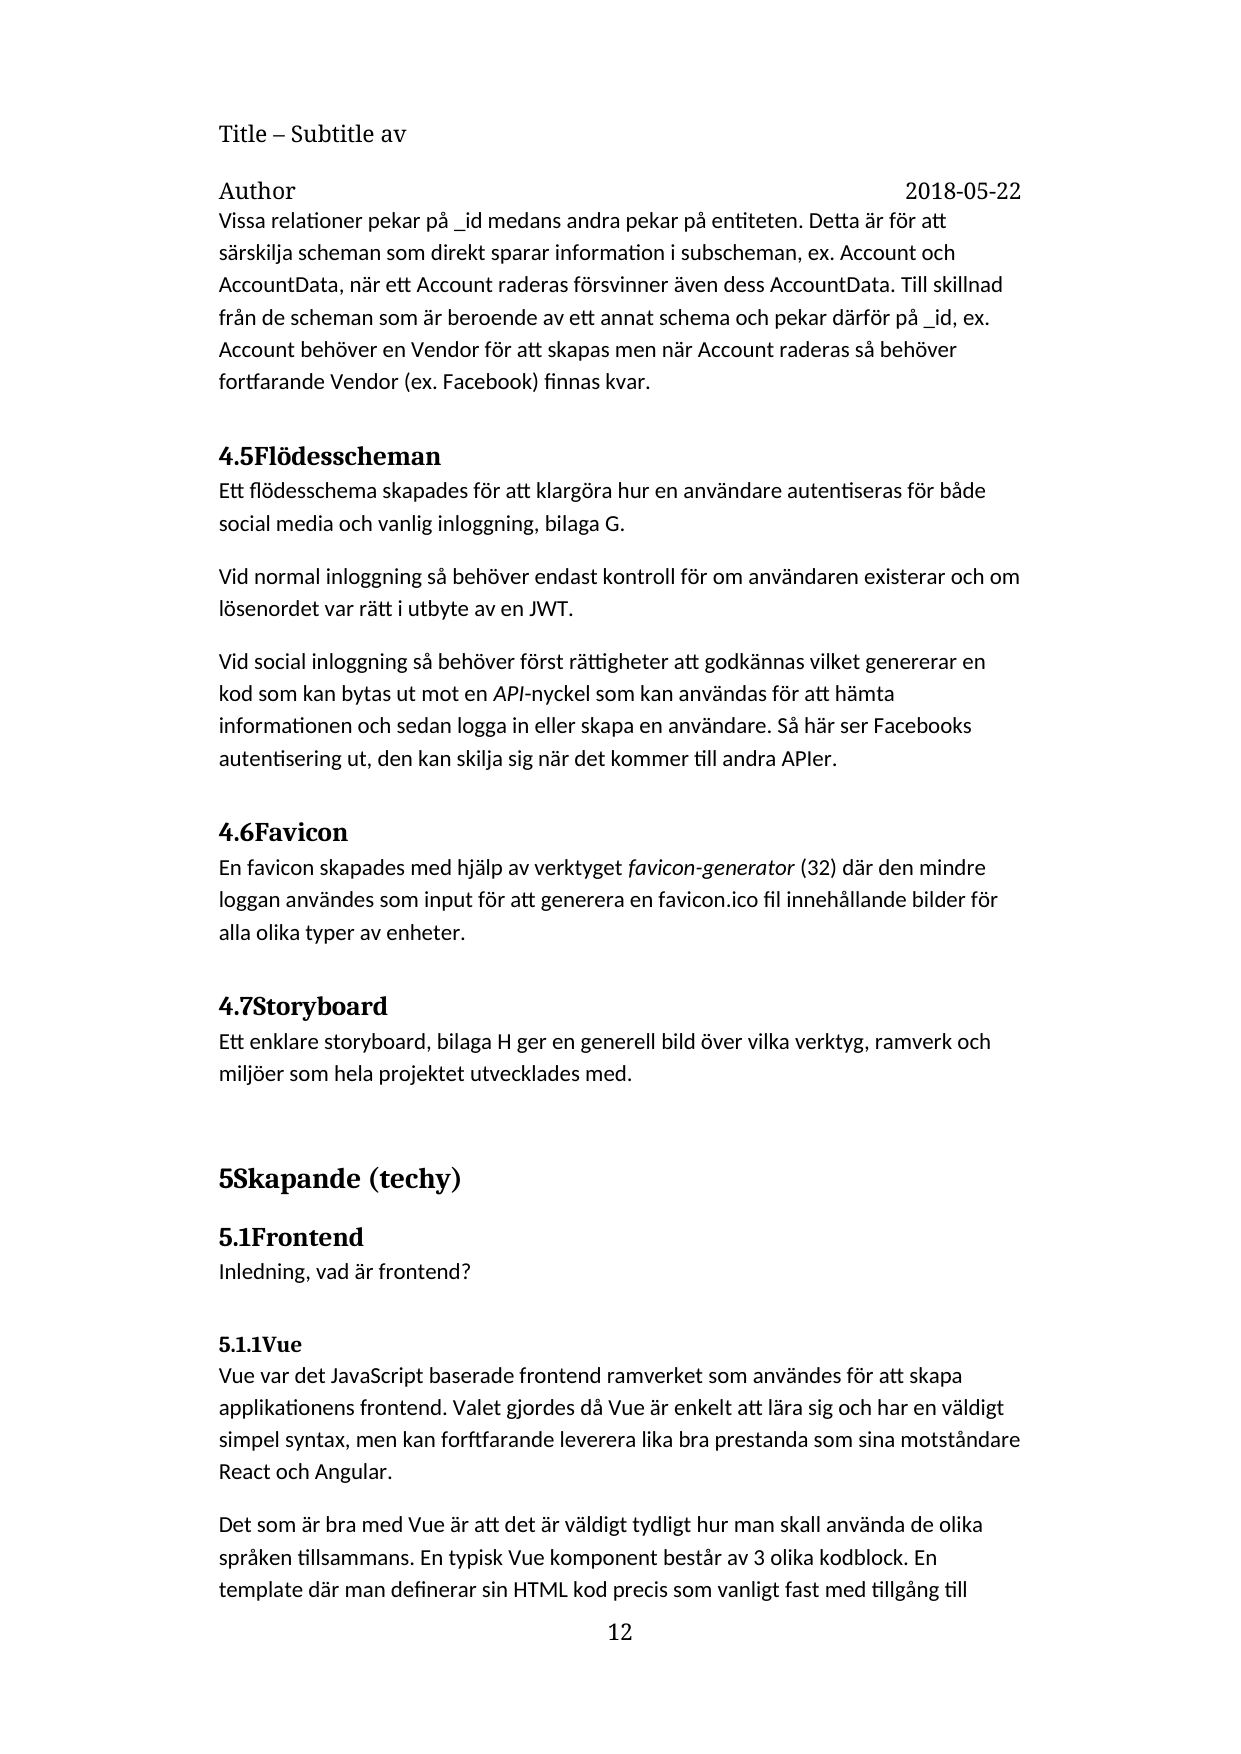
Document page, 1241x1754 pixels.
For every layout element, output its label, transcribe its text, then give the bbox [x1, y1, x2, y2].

text Det som är bra med Vue är att det är väldigt tydligt hur man skall använda de olika språken tillsammans. En typisk Vue komponent består av 3 olika kodblock. En template där man definerar sin HTML kod precis som vanligt fast med tillgång till [218, 1510, 1022, 1603]
text Vid social inloggning så behöver först rättigheter att godkännas vilket genererar en kod som kan bytas ut mot en API-nyckel som kan användas för att hämta informationen och sedan logga in eller skapa en användare. Så här ser Facebooks autentisering ut, den kan skilja sig när det kommer till andra APIer. [218, 647, 1022, 772]
text Ett flödesschema skapades för att klargöra hur en användare autentiseras för både social media och vanlig inloggning, bilaga G. [218, 477, 1022, 537]
text Vid normal inloggning så behöver endast kontroll för om användaren existerar och om lösenordet var rätt i utbyte av en JWT. [218, 562, 1022, 622]
text En favicon skapades med hjälp av verktyget favicon-generator (32) där den mindre loggan användes som input för att generera en favicon.ico fil innehållande bilder för alla olika typer av enheter. [218, 853, 1022, 946]
text Inledning, vad är frontend? [218, 1257, 1022, 1286]
subtitle Skapande (techy) [218, 1162, 1022, 1196]
subtitle Favicon [218, 817, 1022, 849]
subtitle Storyboard [218, 991, 1022, 1023]
subtitle Frontend [218, 1222, 1022, 1253]
text Ett enklare storyboard, bilaga H ger en generell bild över vilka verktyg, ramverk och miljöer som hela projektet utvecklades med. [218, 1027, 1022, 1087]
subtitle Vue [218, 1331, 1022, 1358]
text Vue var det JavaScript baserade frontend ramverket som användes för att skapa applikationens frontend. Valet gjordes då Vue är enkelt att lära sig och har en väldigt simpel syntax, men kan forftfarande leverera lika bra prestanda som sina motståndare React och Angular. [218, 1361, 1022, 1485]
text Vissa relationer pekar på _id medans andra pekar på entiteten. Detta är för att särskilja scheman som direkt sparar information i subscheman, ex. Account och AccountData, när ett Account raderas försvinner även dess AccountData. Till skillnad från de scheman som är beroende av ett annat schema och pekar därför på _id, ex. Account behöver en Vendor för att skapas men när Account raderas så behöver fortfarande Vendor (ex. Facebook) finnas kvar. [218, 206, 1022, 395]
subtitle Flödesscheman [218, 441, 1022, 472]
